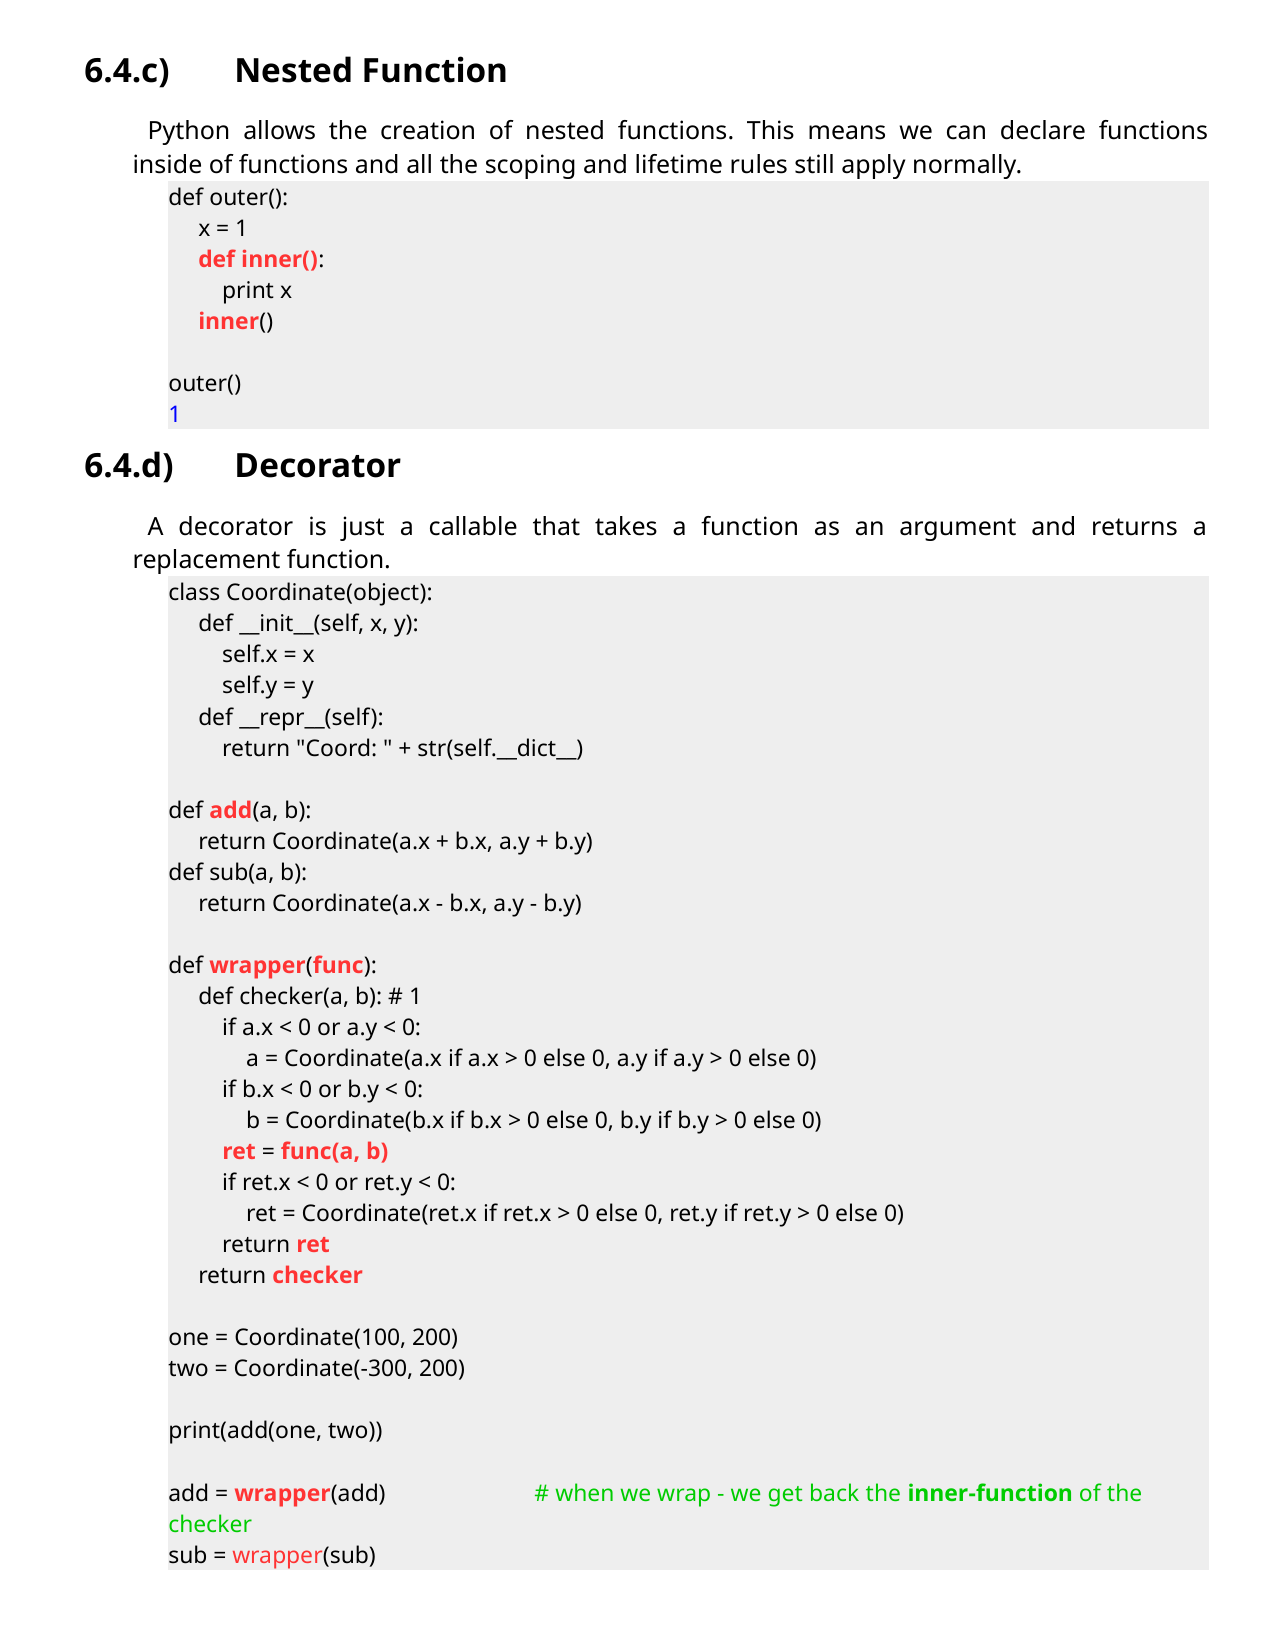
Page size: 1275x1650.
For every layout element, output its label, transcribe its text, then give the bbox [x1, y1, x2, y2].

text if b.x < 0 or b.y < 0: [168, 1073, 1209, 1104]
text return "Coord: " + str(self.__dict__) [168, 732, 1209, 763]
text class Coordinate(object): [168, 576, 1209, 607]
text def add(a, b): [168, 794, 1209, 825]
text A decorator is just a callable that takes a function as an argument and returns a replacement function. [132, 508, 1209, 576]
text ret = func(a, b) [168, 1135, 1209, 1166]
text add = wrapper(add) # when we wrap - we get back the inner-function of the checker [168, 1477, 1209, 1539]
text return ret [168, 1228, 1209, 1259]
text one = Coordinate(100, 200) [168, 1321, 1209, 1352]
text Python allows the creation of nested functions. This means we can declare functions inside of functions and all the scoping and lifetime rules still apply normally. [132, 113, 1209, 181]
text inner() [168, 305, 1209, 336]
text outer() [168, 367, 1209, 398]
text self.x = x [168, 638, 1209, 669]
subtitle Nested Function [84, 46, 1209, 92]
text if ret.x < 0 or ret.y < 0: [168, 1166, 1209, 1197]
text b = Coordinate(b.x if b.x > 0 else 0, b.y if b.y > 0 else 0) [168, 1104, 1209, 1135]
text two = Coordinate(-300, 200) [168, 1352, 1209, 1383]
text return Coordinate(a.x - b.x, a.y - b.y) [168, 887, 1209, 918]
text return checker [168, 1259, 1209, 1290]
text print(add(one, two)) [168, 1414, 1209, 1446]
text def sub(a, b): [168, 856, 1209, 887]
text x = 1 [168, 212, 1209, 243]
text ret = Coordinate(ret.x if ret.x > 0 else 0, ret.y if ret.y > 0 else 0) [168, 1197, 1209, 1228]
text a = Coordinate(a.x if a.x > 0 else 0, a.y if a.y > 0 else 0) [168, 1042, 1209, 1073]
text def outer(): [168, 181, 1209, 212]
text def checker(a, b): # 1 [168, 980, 1209, 1011]
text sub = wrapper(sub) [168, 1539, 1209, 1570]
text def wrapper(func): [168, 949, 1209, 980]
text print x [168, 274, 1209, 305]
subtitle Decorator [84, 441, 1209, 487]
text 1 [168, 398, 1209, 429]
text def inner(): [168, 243, 1209, 274]
text self.y = y [168, 669, 1209, 701]
text if a.x < 0 or a.y < 0: [168, 1011, 1209, 1042]
text return Coordinate(a.x + b.x, a.y + b.y) [168, 825, 1209, 856]
text def __init__(self, x, y): [168, 607, 1209, 638]
text def __repr__(self): [168, 701, 1209, 732]
